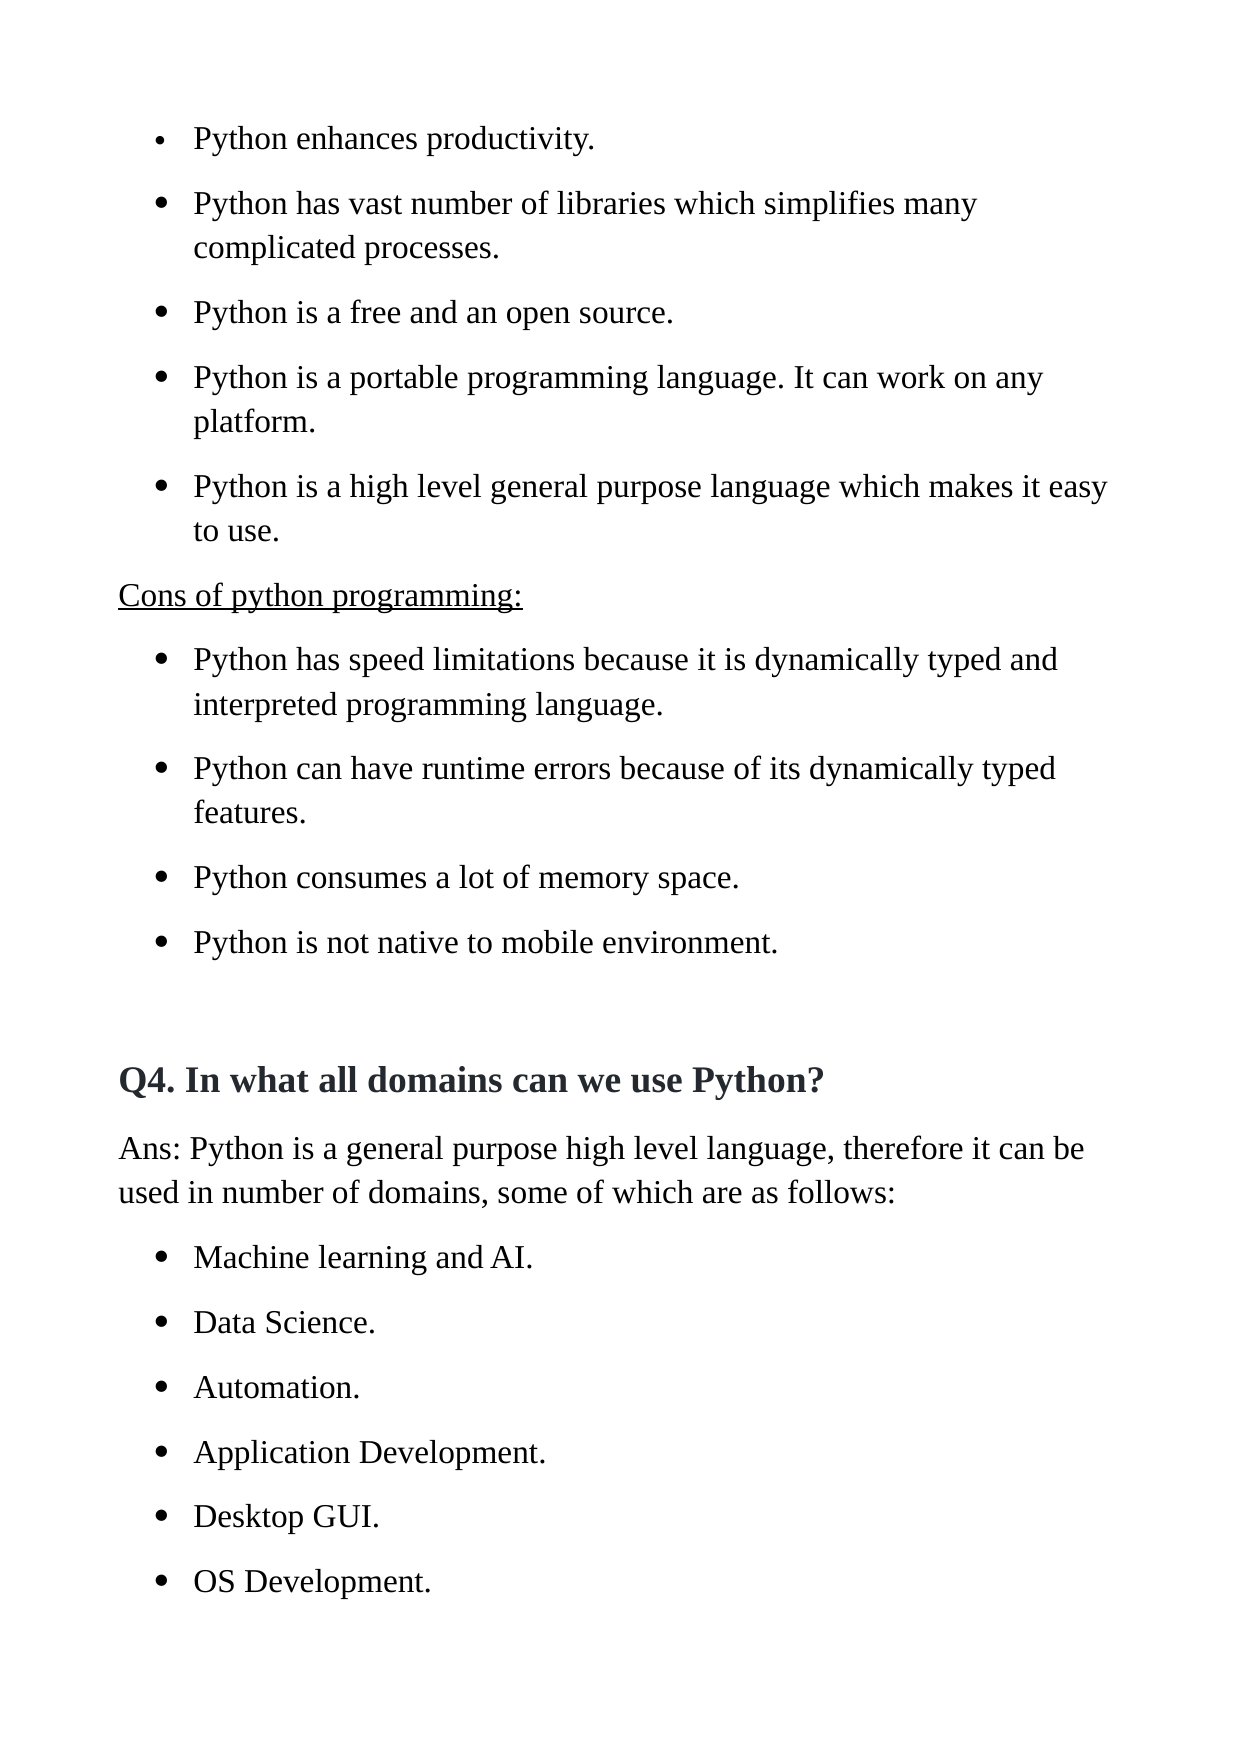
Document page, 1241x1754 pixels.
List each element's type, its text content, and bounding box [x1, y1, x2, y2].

list Automation. [156, 1367, 1122, 1405]
list Python has speed limitations because it is dynamically typed and interpreted programming language. [156, 640, 1122, 722]
list Python is a high level general purpose language which makes it easy to use. [156, 466, 1122, 548]
list Application Development. [156, 1432, 1122, 1470]
list Python is a portable programming language. It can work on any platform. [156, 357, 1122, 439]
list Machine learning and AI. [156, 1237, 1122, 1276]
list Python is not native to mobile environment. [156, 922, 1122, 961]
list Python is a free and an open source. [156, 292, 1122, 330]
list Desktop GUI. [156, 1497, 1122, 1535]
list Python has vast number of libraries which simplifies many complicated processes. [156, 183, 1122, 265]
list OS Development. [156, 1562, 1122, 1600]
list Python consumes a lot of memory space. [156, 858, 1122, 896]
list Data Science. [156, 1302, 1122, 1340]
list Python enhances productivity. [156, 118, 1122, 156]
text Cons of python programming: [118, 575, 1122, 613]
text Ans: Python is a general purpose high level language, therefore it can be used in number of domains, some of which are as follows: [118, 1128, 1122, 1211]
text Q4. In what all domains can we use Python? [118, 1058, 1122, 1101]
list Python can have runtime errors because of its dynamically typed features. [156, 749, 1122, 831]
